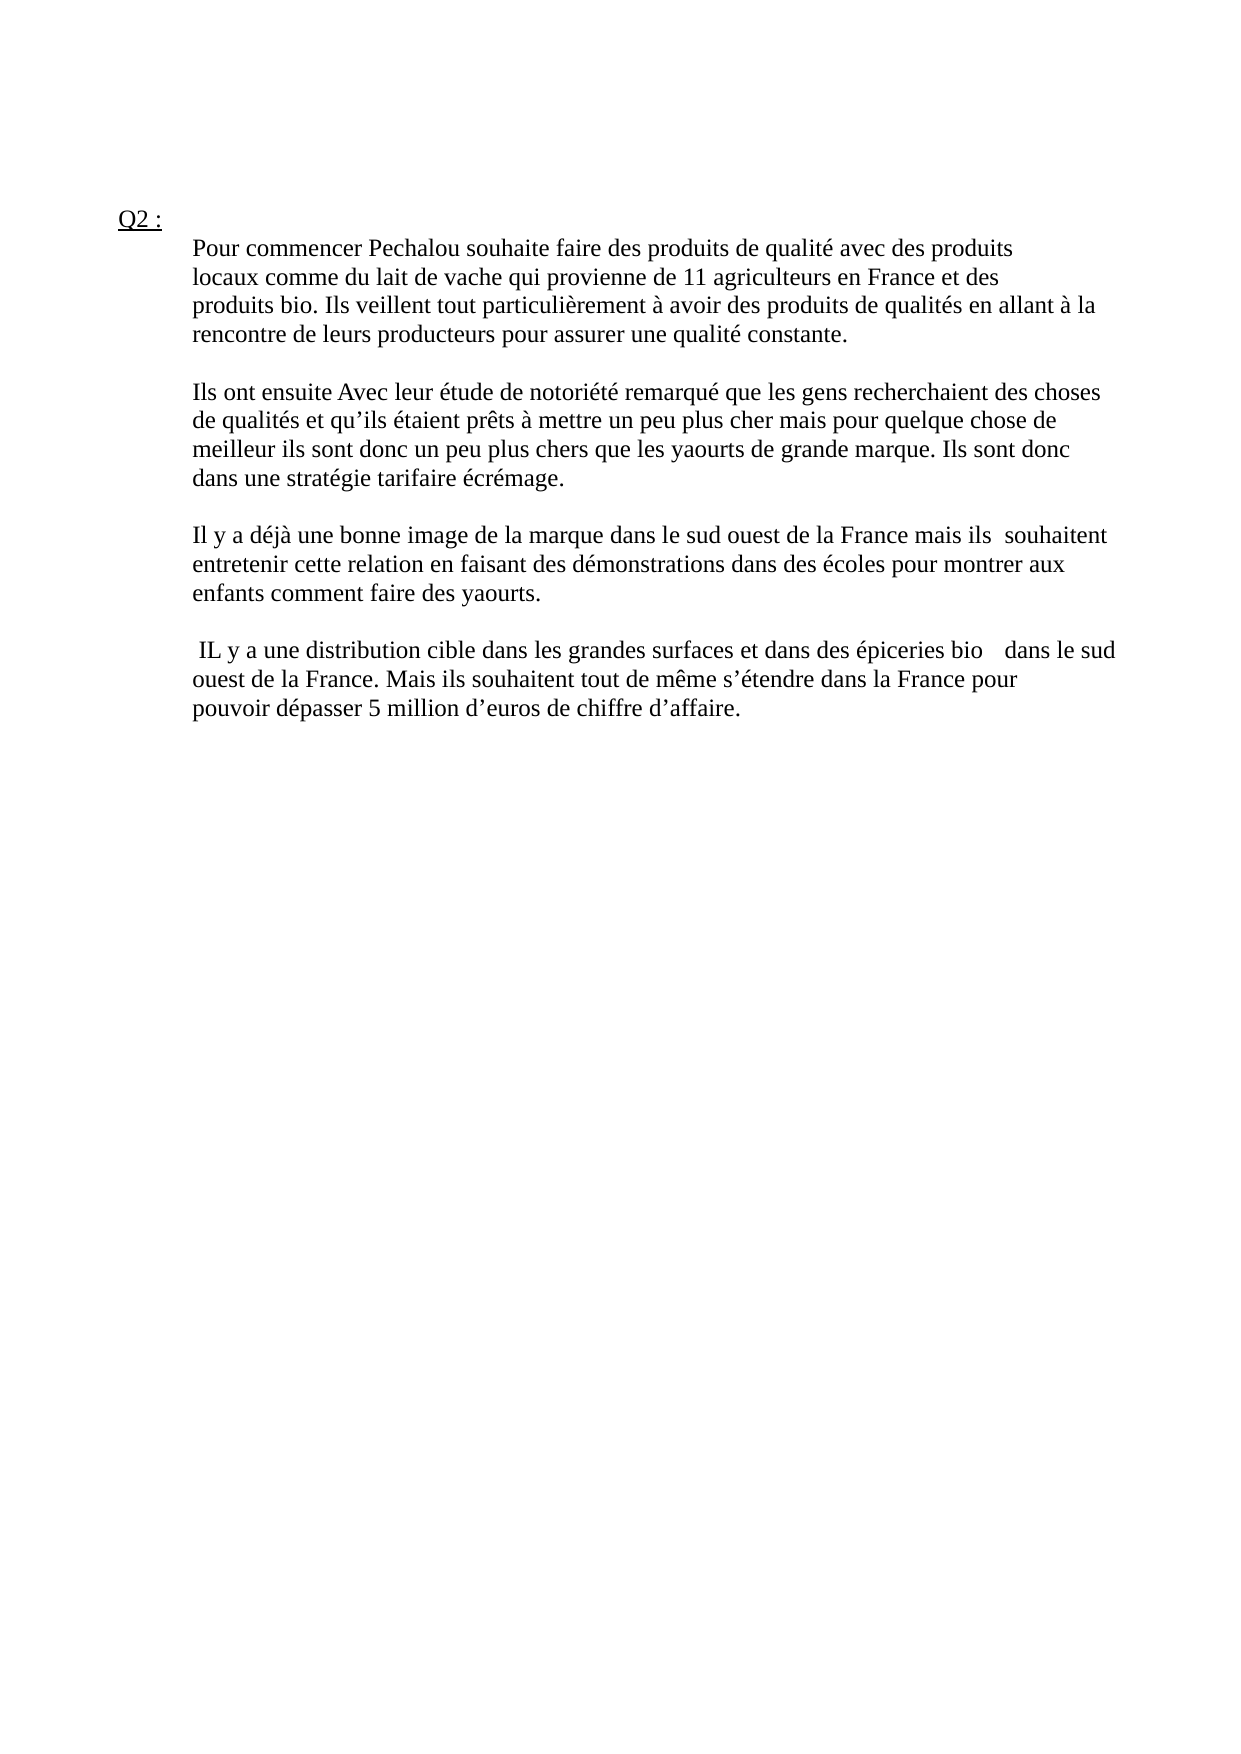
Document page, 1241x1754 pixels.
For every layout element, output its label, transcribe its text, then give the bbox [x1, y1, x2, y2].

text Il y a déjà une bonne image de la marque dans le sud ouest de la France mais ils souhaitent entretenir cette relation en faisant des démonstrations dans des écoles pour montrer aux enfants comment faire des yaourts. [118, 521, 1122, 607]
text IL y a une distribution cible dans les grandes surfaces et dans des épiceries bio dans le sud ouest de la France. Mais ils souhaitent tout de même s’étendre dans la France pour pouvoir dépasser 5 million d’euros de chiffre d’affaire. [118, 636, 1122, 722]
text Pour commencer Pechalou souhaite faire des produits de qualité avec des produits locaux comme du lait de vache qui provienne de 11 agriculteurs en France et des produits bio. Ils veillent tout particulièrement à avoir des produits de qualités en allant à la rencontre de leurs producteurs pour assurer une qualité constante. [118, 233, 1122, 348]
text Q2 : [118, 204, 1122, 233]
text Ils ont ensuite Avec leur étude de notoriété remarqué que les gens recherchaient des choses de qualités et qu’ils étaient prêts à mettre un peu plus cher mais pour quelque chose de meilleur ils sont donc un peu plus chers que les yaourts de grande marque. Ils sont donc dans une stratégie tarifaire écrémage. [118, 377, 1122, 492]
